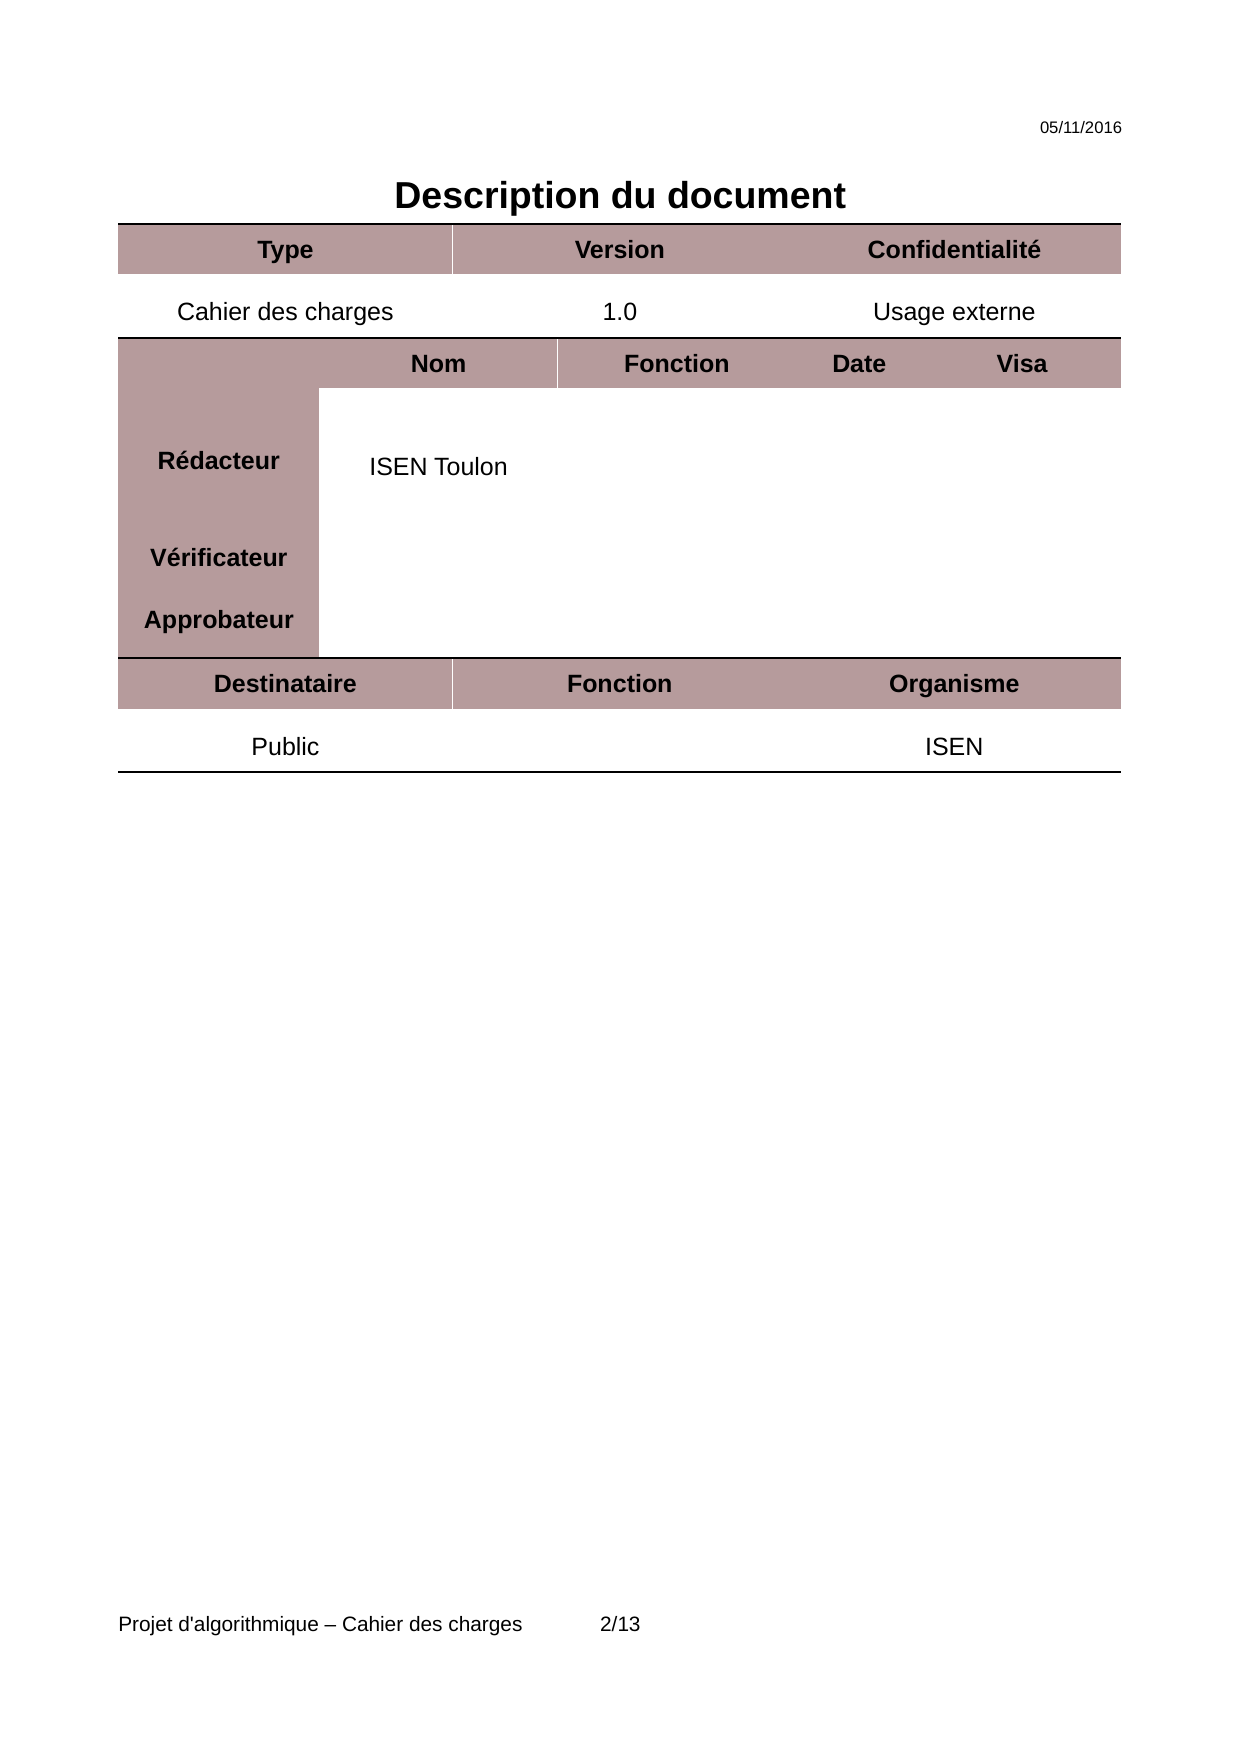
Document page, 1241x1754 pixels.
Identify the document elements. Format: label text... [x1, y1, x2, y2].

table_cell 1.0 [453, 275, 787, 337]
table_cell [118, 339, 319, 388]
table_cell [796, 595, 922, 657]
table_header Version [453, 225, 787, 274]
table_cell Organisme [787, 659, 1121, 709]
table_cell Public [118, 709, 452, 771]
table_cell [319, 533, 557, 595]
table_cell [796, 388, 922, 533]
table_cell [558, 595, 796, 657]
table_cell Fonction [558, 339, 796, 388]
table_header Confidentialité [787, 225, 1121, 274]
table_cell Vérificateur [118, 533, 319, 595]
table_cell ISEN [787, 709, 1121, 771]
table_cell Nom [319, 339, 557, 388]
table_cell Visa [922, 339, 1121, 388]
table_cell Usage externe [787, 275, 1121, 337]
table_cell [319, 595, 557, 657]
table_cell Fonction [453, 659, 787, 709]
text Description du document [118, 173, 1122, 216]
table_cell [796, 533, 922, 595]
table_cell ISEN Toulon [319, 388, 557, 533]
table_cell Rédacteur [118, 388, 319, 533]
table_cell [558, 388, 796, 533]
table_cell Approbateur [118, 595, 319, 657]
table_header Type [118, 225, 452, 274]
table_cell [453, 709, 787, 771]
table_cell Cahier des charges [118, 275, 452, 337]
table_cell [922, 533, 1121, 595]
table_cell Destinataire [118, 659, 452, 709]
table_cell Date [796, 339, 922, 388]
table_cell [922, 388, 1121, 533]
table_cell [558, 533, 796, 595]
table_cell [922, 595, 1121, 657]
